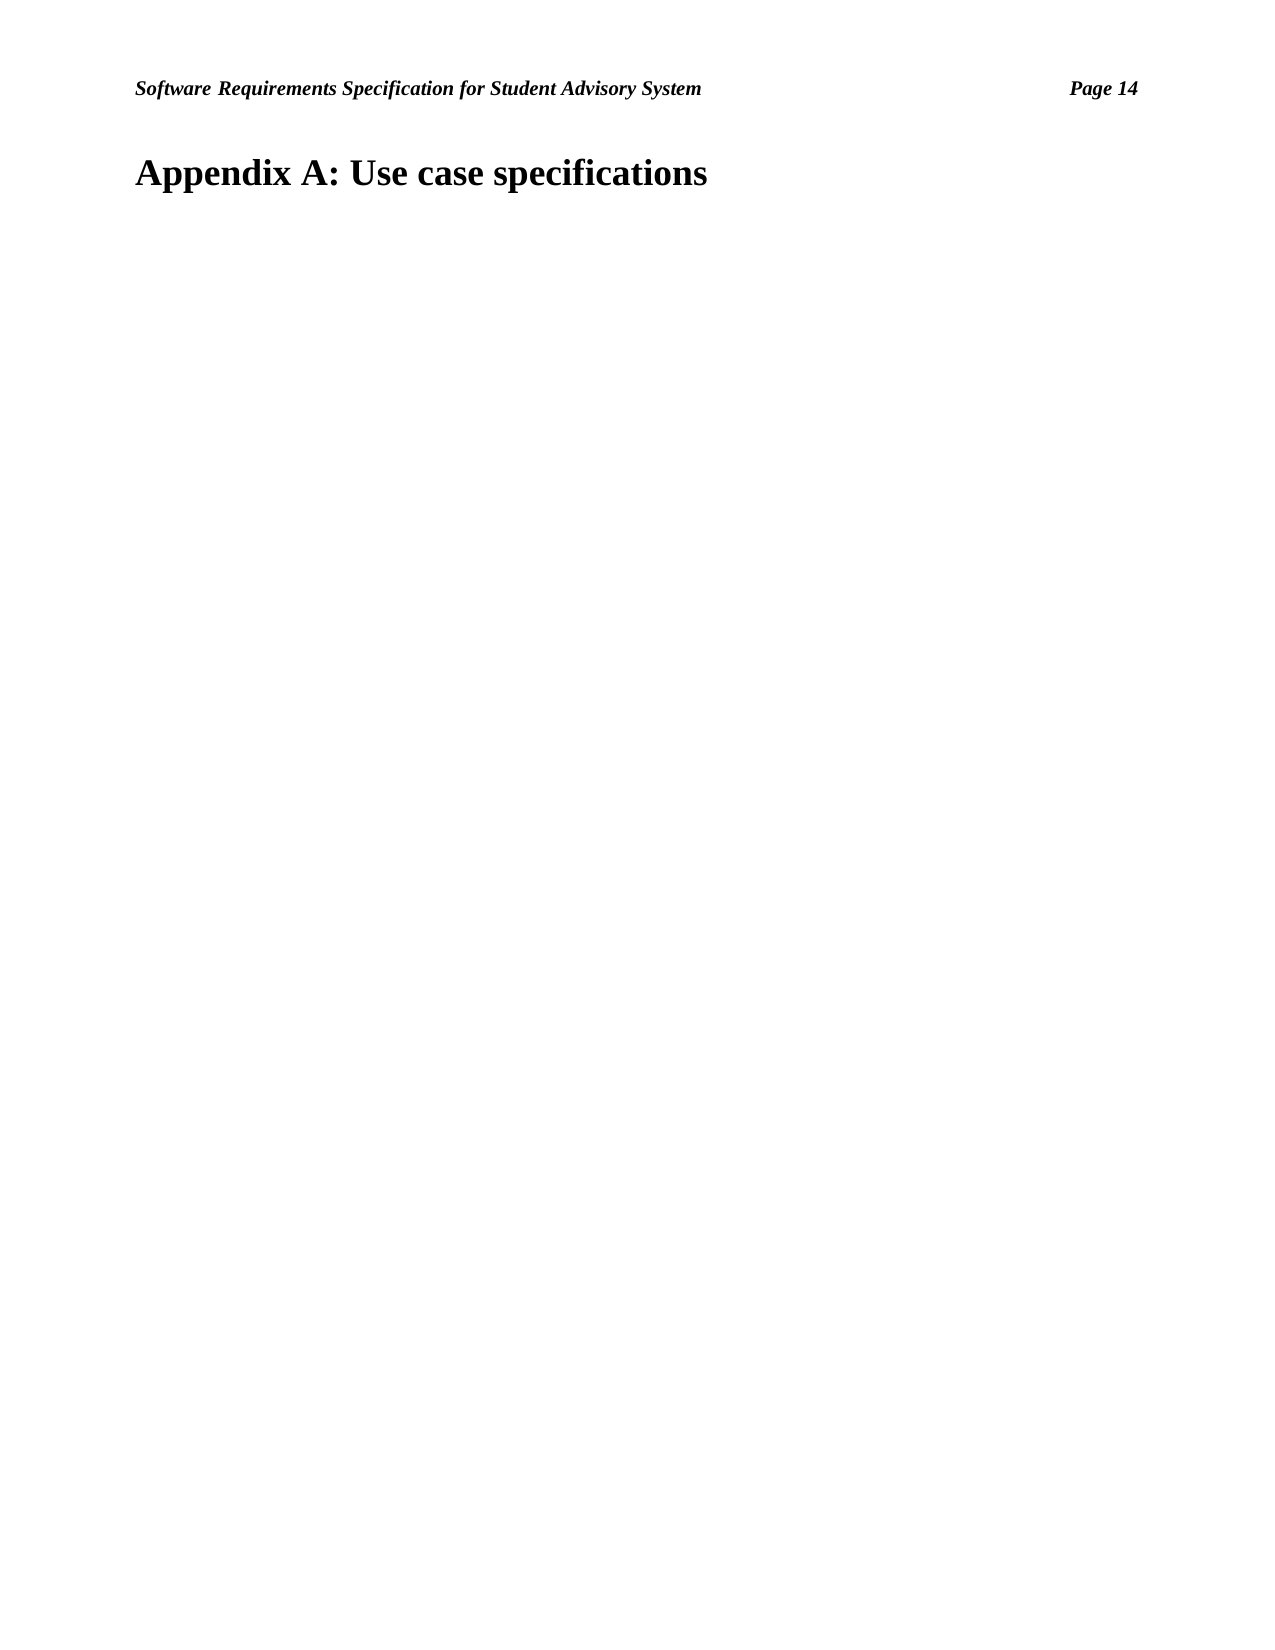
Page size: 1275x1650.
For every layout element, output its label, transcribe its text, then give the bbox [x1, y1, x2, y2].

text Appendix A: Use case specifications [135, 150, 1140, 193]
